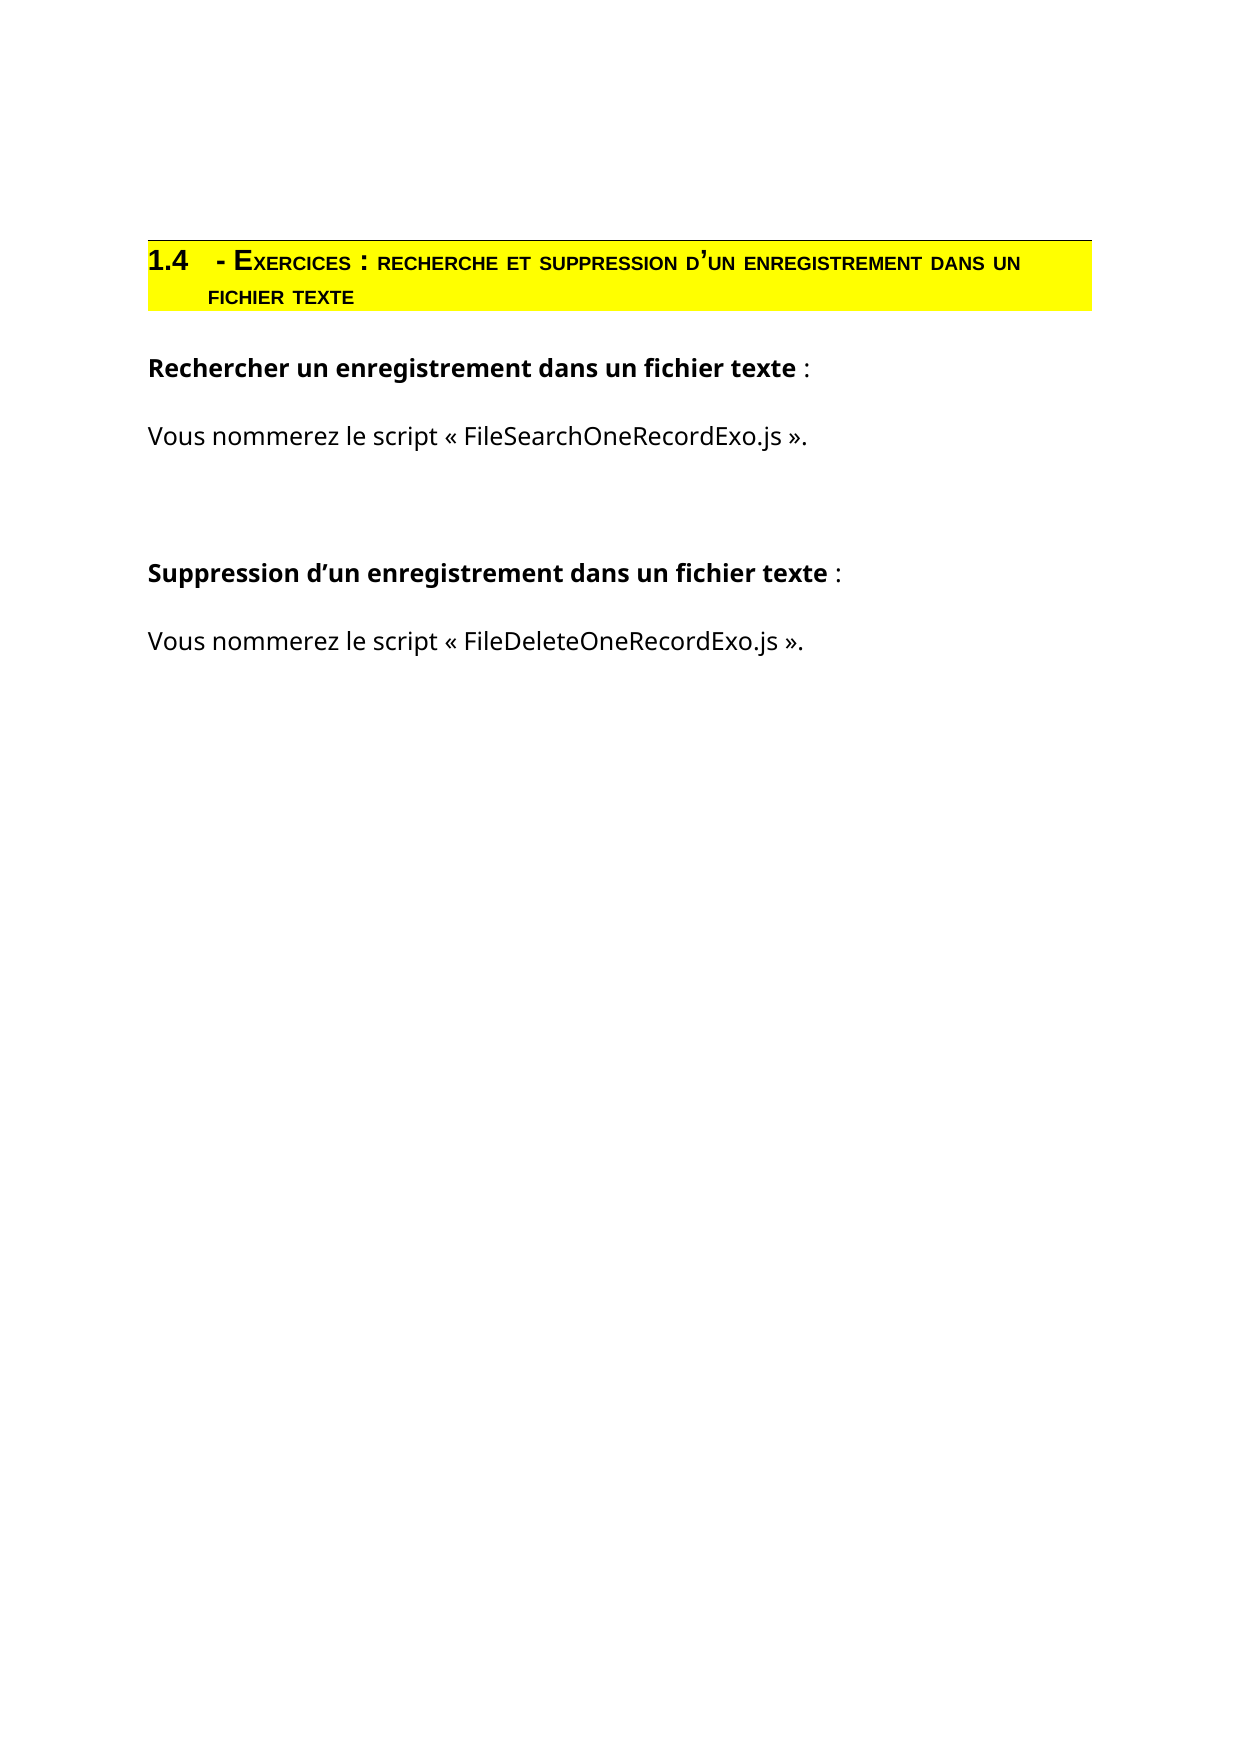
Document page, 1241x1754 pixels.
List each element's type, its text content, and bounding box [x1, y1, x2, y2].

subtitle - Exercices : recherche et suppression d’un enregistrement dans un fichier texte [148, 241, 1092, 311]
text Rechercher un enregistrement dans un fichier texte : [148, 351, 1092, 385]
text Suppression d’un enregistrement dans un fichier texte : [148, 555, 1092, 589]
text Vous nommerez le script « FileDeleteOneRecordExo.js ». [148, 623, 1092, 657]
text Vous nommerez le script « FileSearchOneRecordExo.js ». [148, 419, 1092, 453]
